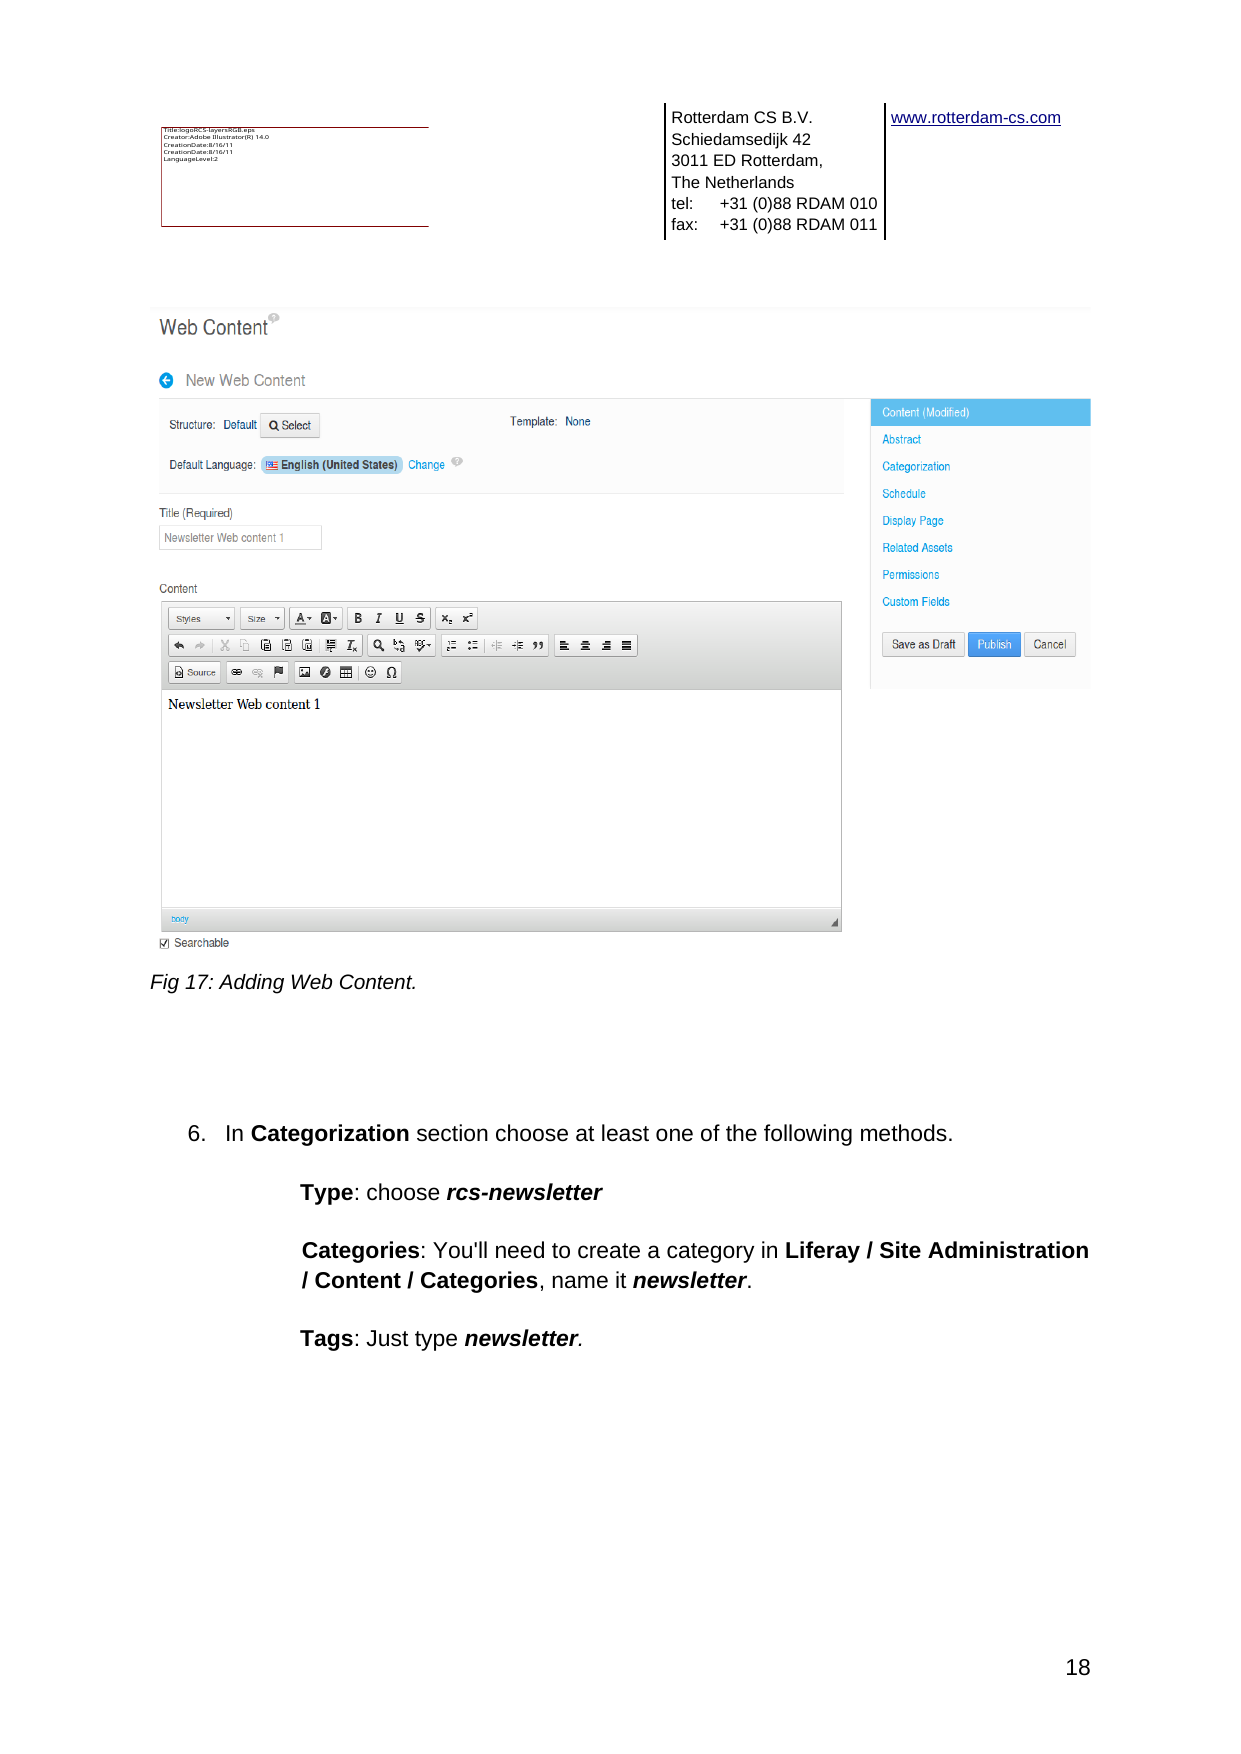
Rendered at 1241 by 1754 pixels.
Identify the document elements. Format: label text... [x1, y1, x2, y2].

list Categories: You'll need to create a category in Liferay / Site Administration / Content / Categories, name it newsletter. [302, 1238, 1091, 1293]
text Fig 17: Adding Web Content. [150, 967, 1091, 993]
list In Categorization section choose at least one of the following methods. [187, 1120, 1091, 1146]
picture [150, 307, 1091, 967]
list Type: choose rcs-newsletter [262, 1179, 1091, 1205]
list Tags: Just type newsletter. [262, 1326, 1091, 1352]
